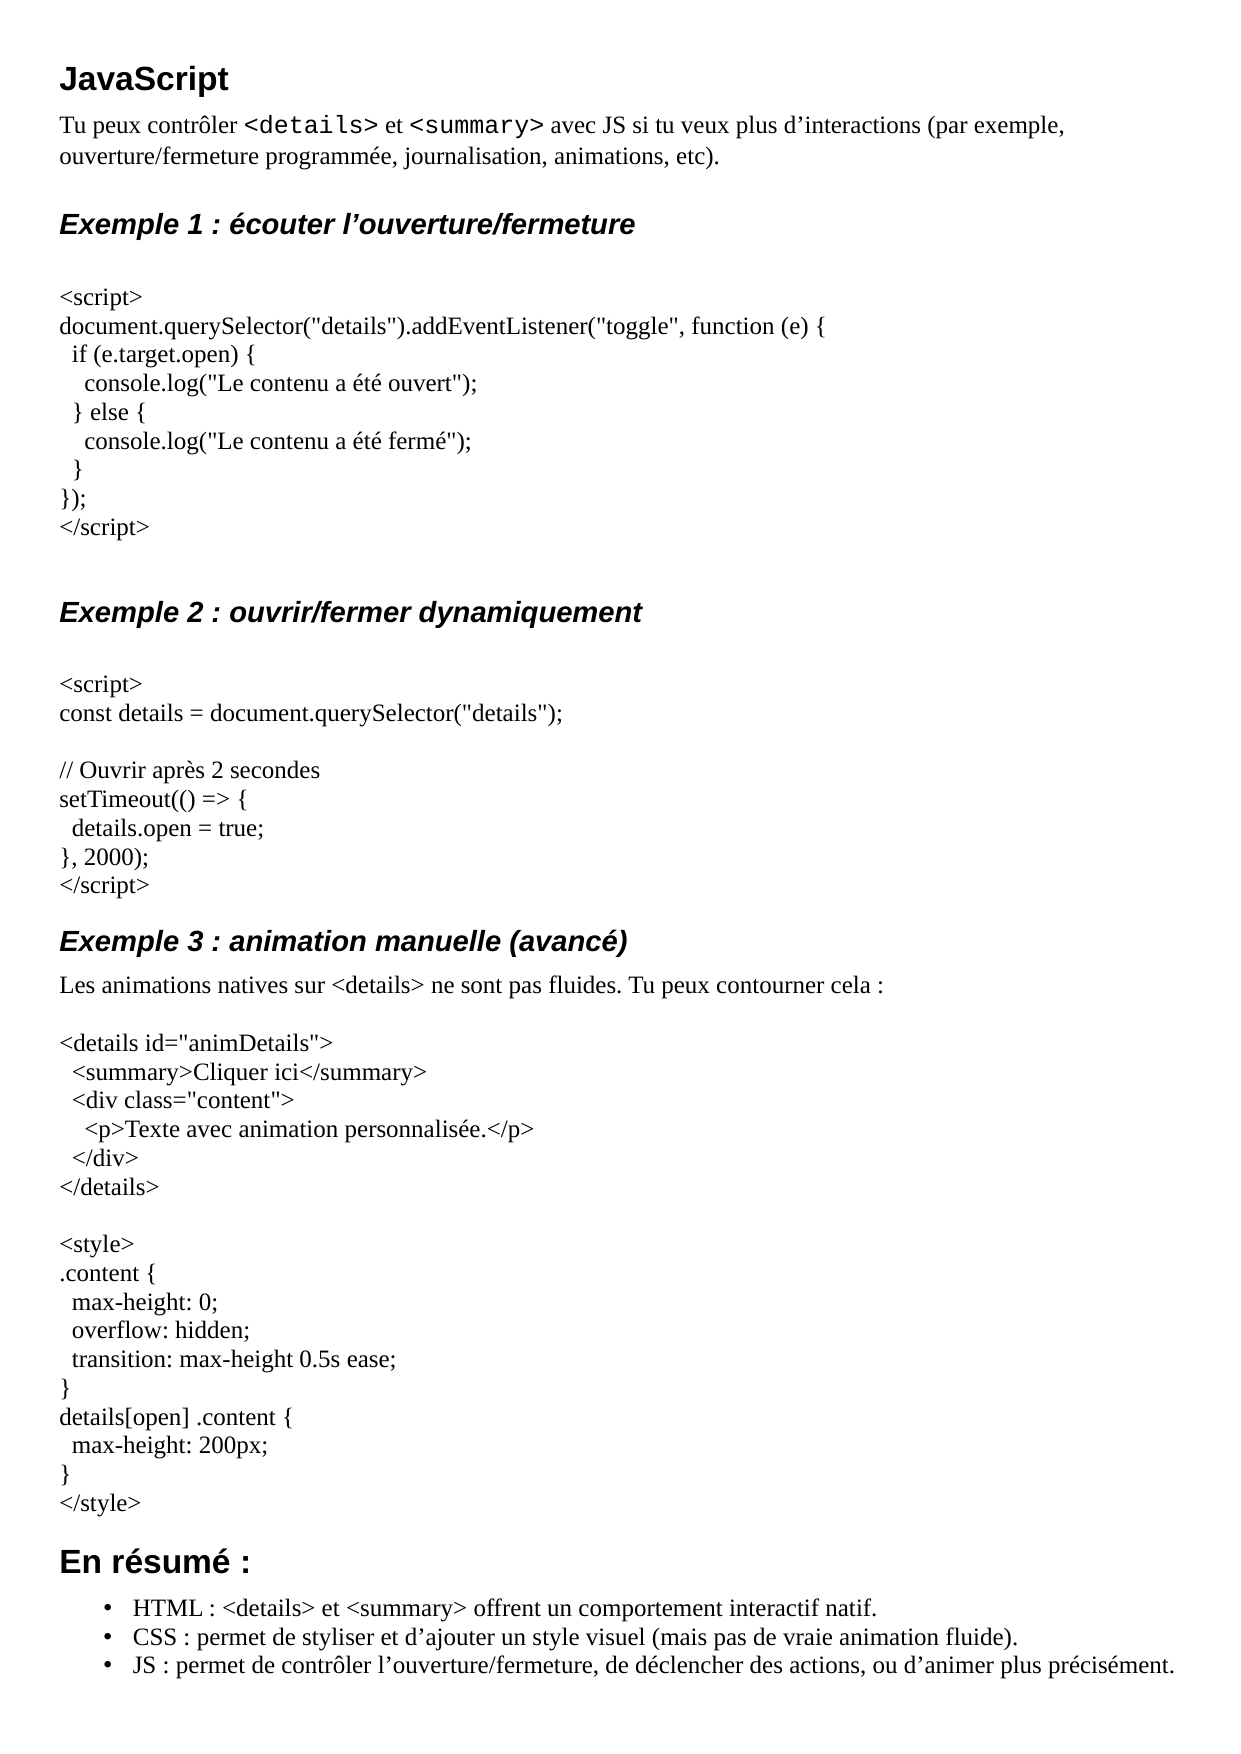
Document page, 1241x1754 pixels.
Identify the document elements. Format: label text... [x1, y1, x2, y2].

text <style> [59, 1229, 1181, 1258]
list JS : permet de contrôler l’ouverture/fermeture, de déclencher des actions, ou d’animer plus précisément. [103, 1650, 1181, 1679]
text <script> [59, 669, 1181, 698]
text <summary>Cliquer ici</summary> [59, 1057, 1181, 1085]
text <p>Texte avec animation personnalisée.</p> [59, 1114, 1181, 1143]
list CSS : permet de styliser et d’ajouter un style visuel (mais pas de vraie animation fluide). [103, 1622, 1181, 1650]
text } [59, 1373, 1181, 1402]
subtitle JavaScript [59, 59, 1181, 98]
subtitle Exemple 3 : animation manuelle (avancé) [59, 924, 1181, 958]
text </style> [59, 1488, 1181, 1517]
text transition: max-height 0.5s ease; [59, 1344, 1181, 1373]
text console.log("Le contenu a été fermé"); [59, 426, 1181, 454]
text // Ouvrir après 2 secondes [59, 756, 1181, 784]
text Tu peux contrôler <details> et <summary> avec JS si tu veux plus d’interactions (par exemple, ouverture/fermeture programmée, journalisation, animations, etc). [59, 110, 1181, 170]
text details[open] .content { [59, 1402, 1181, 1430]
text max-height: 0; [59, 1287, 1181, 1315]
text }, 2000); [59, 842, 1181, 871]
text const details = document.querySelector("details"); [59, 698, 1181, 727]
text </script> [59, 512, 1181, 541]
list HTML : <details> et <summary> offrent un comportement interactif natif. [103, 1593, 1181, 1622]
text .content { [59, 1258, 1181, 1287]
text }); [59, 483, 1181, 512]
text max-height: 200px; [59, 1430, 1181, 1459]
text <details id="animDetails"> [59, 1028, 1181, 1057]
text </div> [59, 1143, 1181, 1172]
text } [59, 1459, 1181, 1488]
text details.open = true; [59, 813, 1181, 842]
subtitle En résumé : [59, 1542, 1181, 1580]
text console.log("Le contenu a été ouvert"); [59, 368, 1181, 397]
text </details> [59, 1172, 1181, 1200]
text if (e.target.open) { [59, 339, 1181, 368]
text </script> [59, 871, 1181, 899]
text overflow: hidden; [59, 1315, 1181, 1344]
text document.querySelector("details").addEventListener("toggle", function (e) { [59, 311, 1181, 339]
text Les animations natives sur <details> ne sont pas fluides. Tu peux contourner cela : [59, 970, 1181, 999]
text <script> [59, 282, 1181, 311]
text } else { [59, 397, 1181, 426]
text setTimeout(() => { [59, 784, 1181, 813]
text <div class="content"> [59, 1085, 1181, 1114]
subtitle Exemple 1 : écouter l’ouverture/fermeture [59, 207, 1181, 241]
subtitle Exemple 2 : ouvrir/fermer dynamiquement [59, 594, 1181, 628]
text } [59, 454, 1181, 483]
